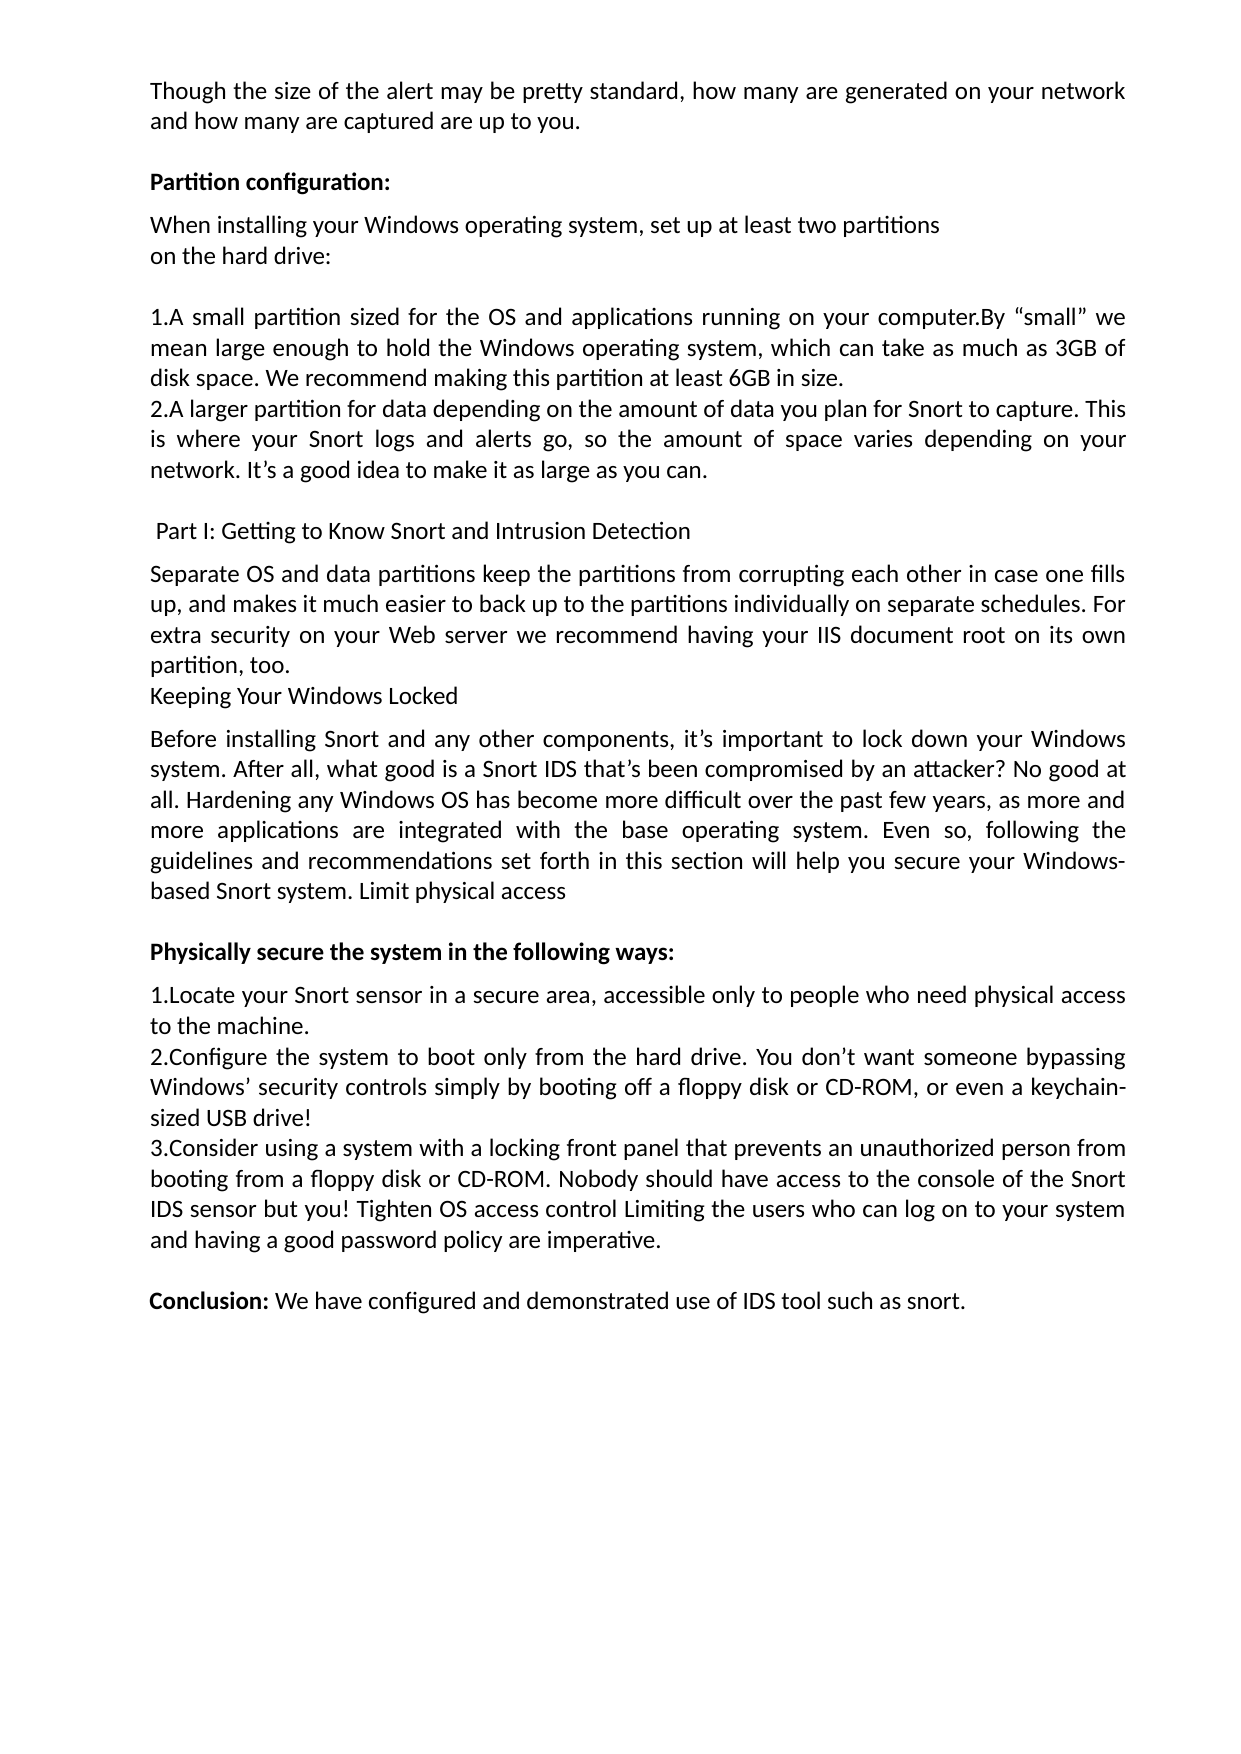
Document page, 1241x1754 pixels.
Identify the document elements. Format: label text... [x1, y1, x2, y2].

text Separate OS and data partitions keep the partitions from corrupting each other in case one fills up, and makes it much easier to back up to the partitions individually on separate schedules. For extra security on your Web server we recommend having your IIS document root on its own partition, too. [150, 558, 1128, 680]
text Before installing Snort and any other components, it’s important to lock down your Windows system. After all, what good is a Snort IDS that’s been compromised by an attacker? No good at all. Hardening any Windows OS has become more difficult over the past few years, as more and more applications are integrated with the base operating system. Even so, following the guidelines and recommendations set forth in this section will help you secure your Windows-based Snort system. Limit physical access [150, 723, 1128, 906]
list Consider using a system with a locking front panel that prevents an unauthorized person from booting from a floppy disk or CD-ROM. Nobody should have access to the console of the Snort IDS sensor but you! Tighten OS access control Limiting the users who can log on to your system and having a good password policy are imperative. [150, 1132, 1128, 1254]
list Locate your Snort sensor in a secure area, accessible only to people who need physical access to the machine. [150, 979, 1128, 1041]
text Conclusion: We have configured and demonstrated use of IDS tool such as snort. [149, 1285, 1128, 1315]
text Partition configuration: [150, 167, 1128, 197]
list A larger partition for data depending on the amount of data you plan for Snort to capture. This is where your Snort logs and alerts go, so the amount of space varies depending on your network. It’s a good idea to make it as large as you can. [150, 393, 1128, 484]
list Configure the system to boot only from the hard drive. You don’t want someone bypassing Windows’ security controls simply by booting off a floppy disk or CD-ROM, or even a keychain-sized USB drive! [150, 1041, 1128, 1132]
text on the hard drive: [150, 240, 1128, 271]
text When installing your Windows operating system, set up at least two partitions [150, 209, 1128, 240]
text Part I: Getting to Know Snort and Intrusion Detection [150, 515, 1128, 545]
text Physically secure the system in the following ways: [150, 937, 1128, 967]
list A small partition sized for the OS and applications running on your computer.By “small” we mean large enough to hold the Windows operating system, which can take as much as 3GB of disk space. We recommend making this partition at least 6GB in size. [150, 301, 1128, 393]
text Keeping Your Windows Locked [150, 680, 1128, 710]
list Though the size of the alert may be pretty standard, how many are generated on your network and how many are captured are up to you. [150, 75, 1128, 136]
